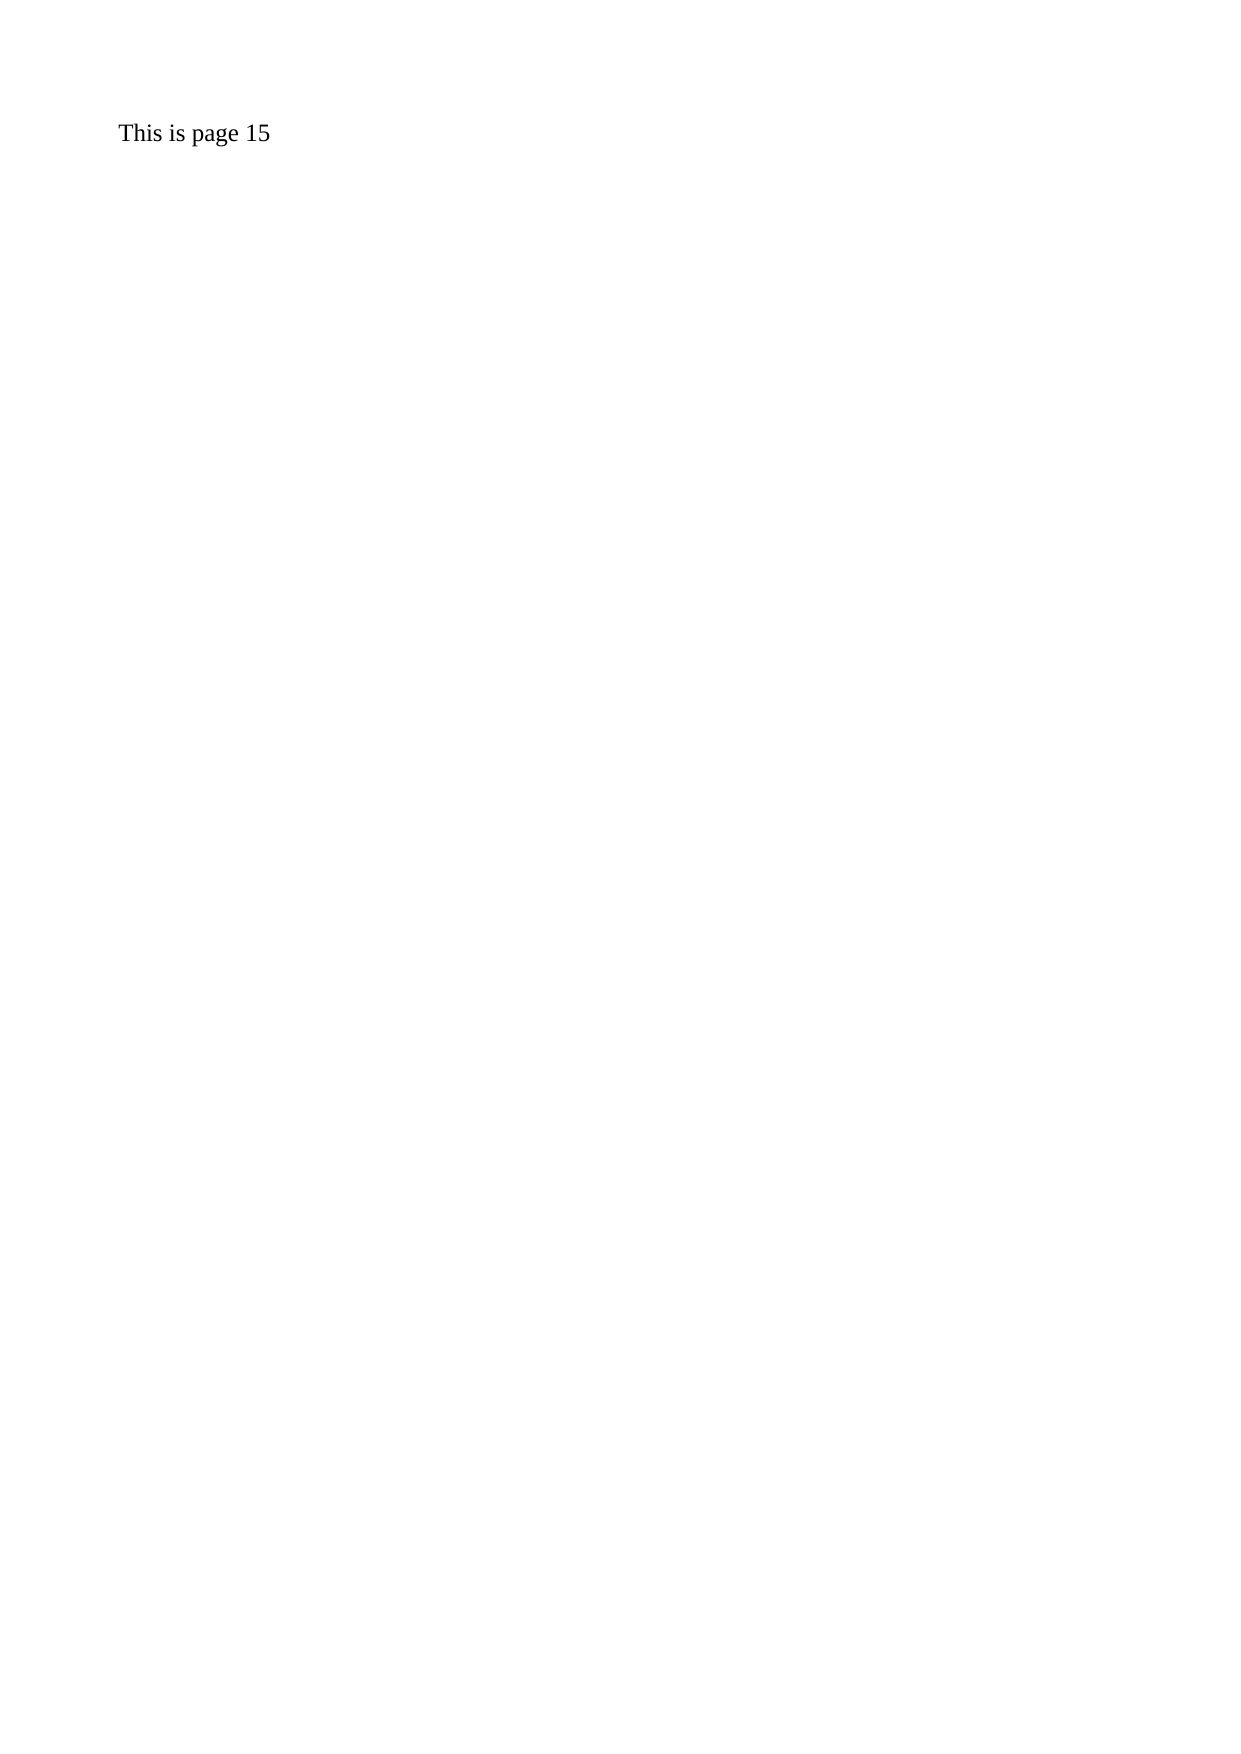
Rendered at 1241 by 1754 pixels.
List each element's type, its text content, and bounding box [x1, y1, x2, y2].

text This is page 15 [118, 118, 1122, 147]
